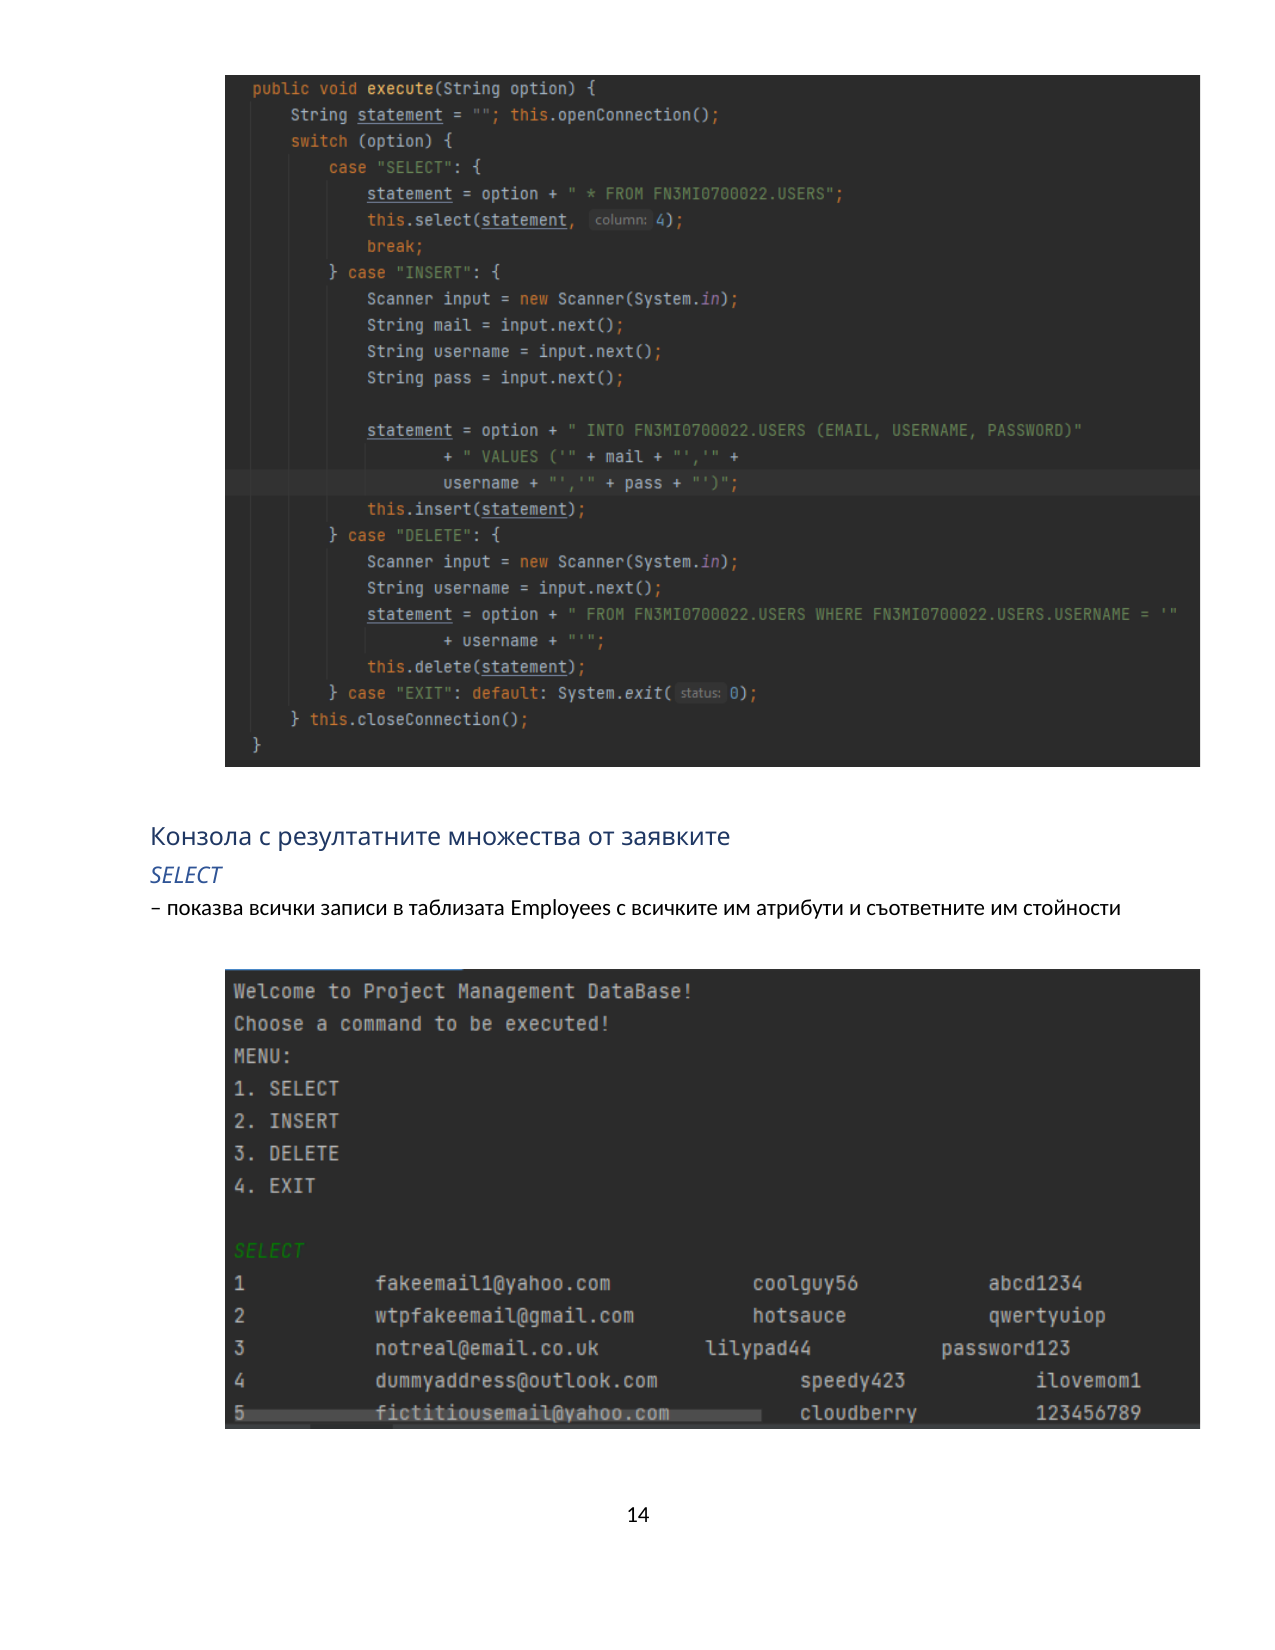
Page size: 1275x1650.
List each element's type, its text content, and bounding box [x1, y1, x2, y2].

text – показва всички записи в таблизата Employees с всичките им атрибути и съответните им стойности [150, 893, 1125, 921]
subtitle SELECT [150, 859, 1125, 891]
subtitle Конзола с резултатните множества от заявките [150, 819, 1125, 853]
